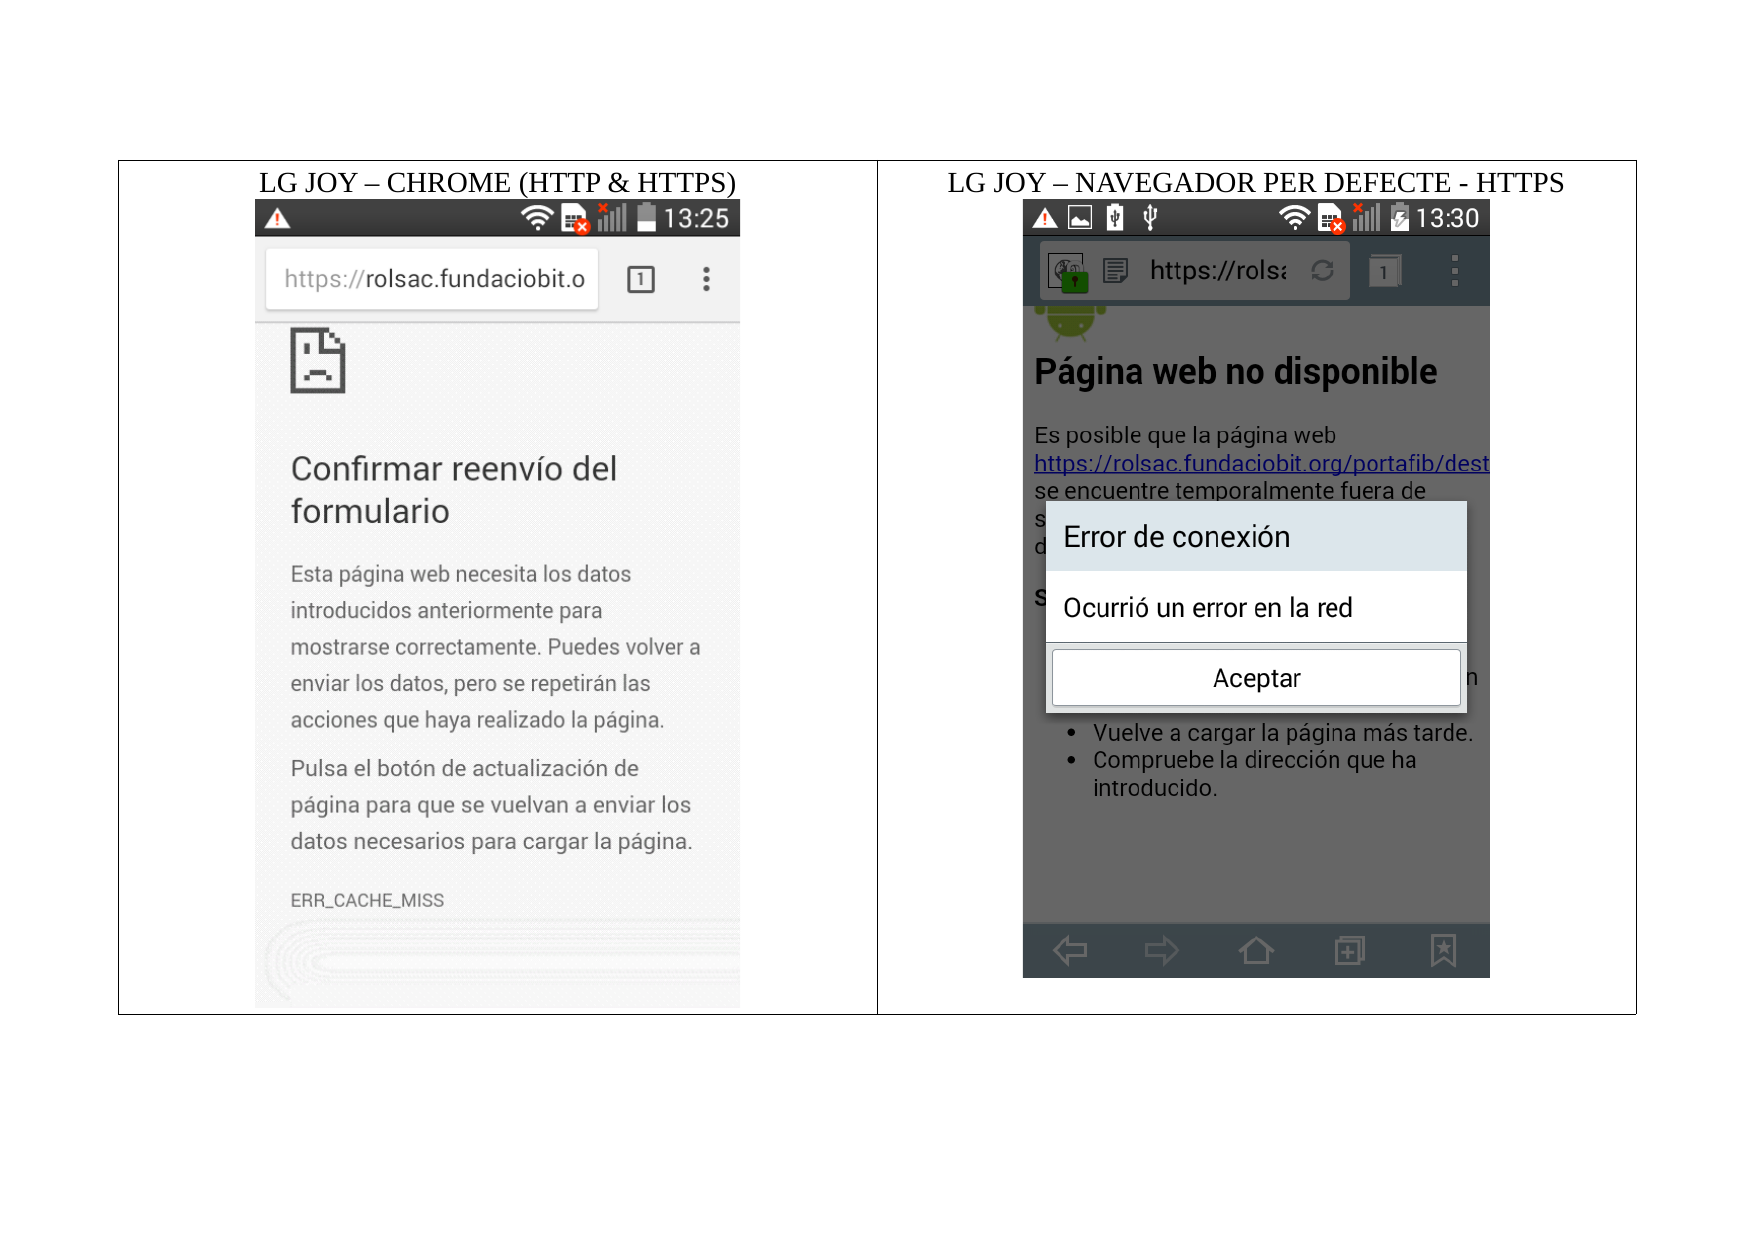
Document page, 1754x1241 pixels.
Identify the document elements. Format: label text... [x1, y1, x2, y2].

picture [1022, 199, 1490, 978]
picture [255, 199, 741, 1008]
table_header LG JOY – NAVEGADOR PER DEFECTE - HTTPS [878, 161, 1636, 1013]
table_header LG JOY – CHROME (HTTP & HTTPS) [119, 161, 877, 1013]
